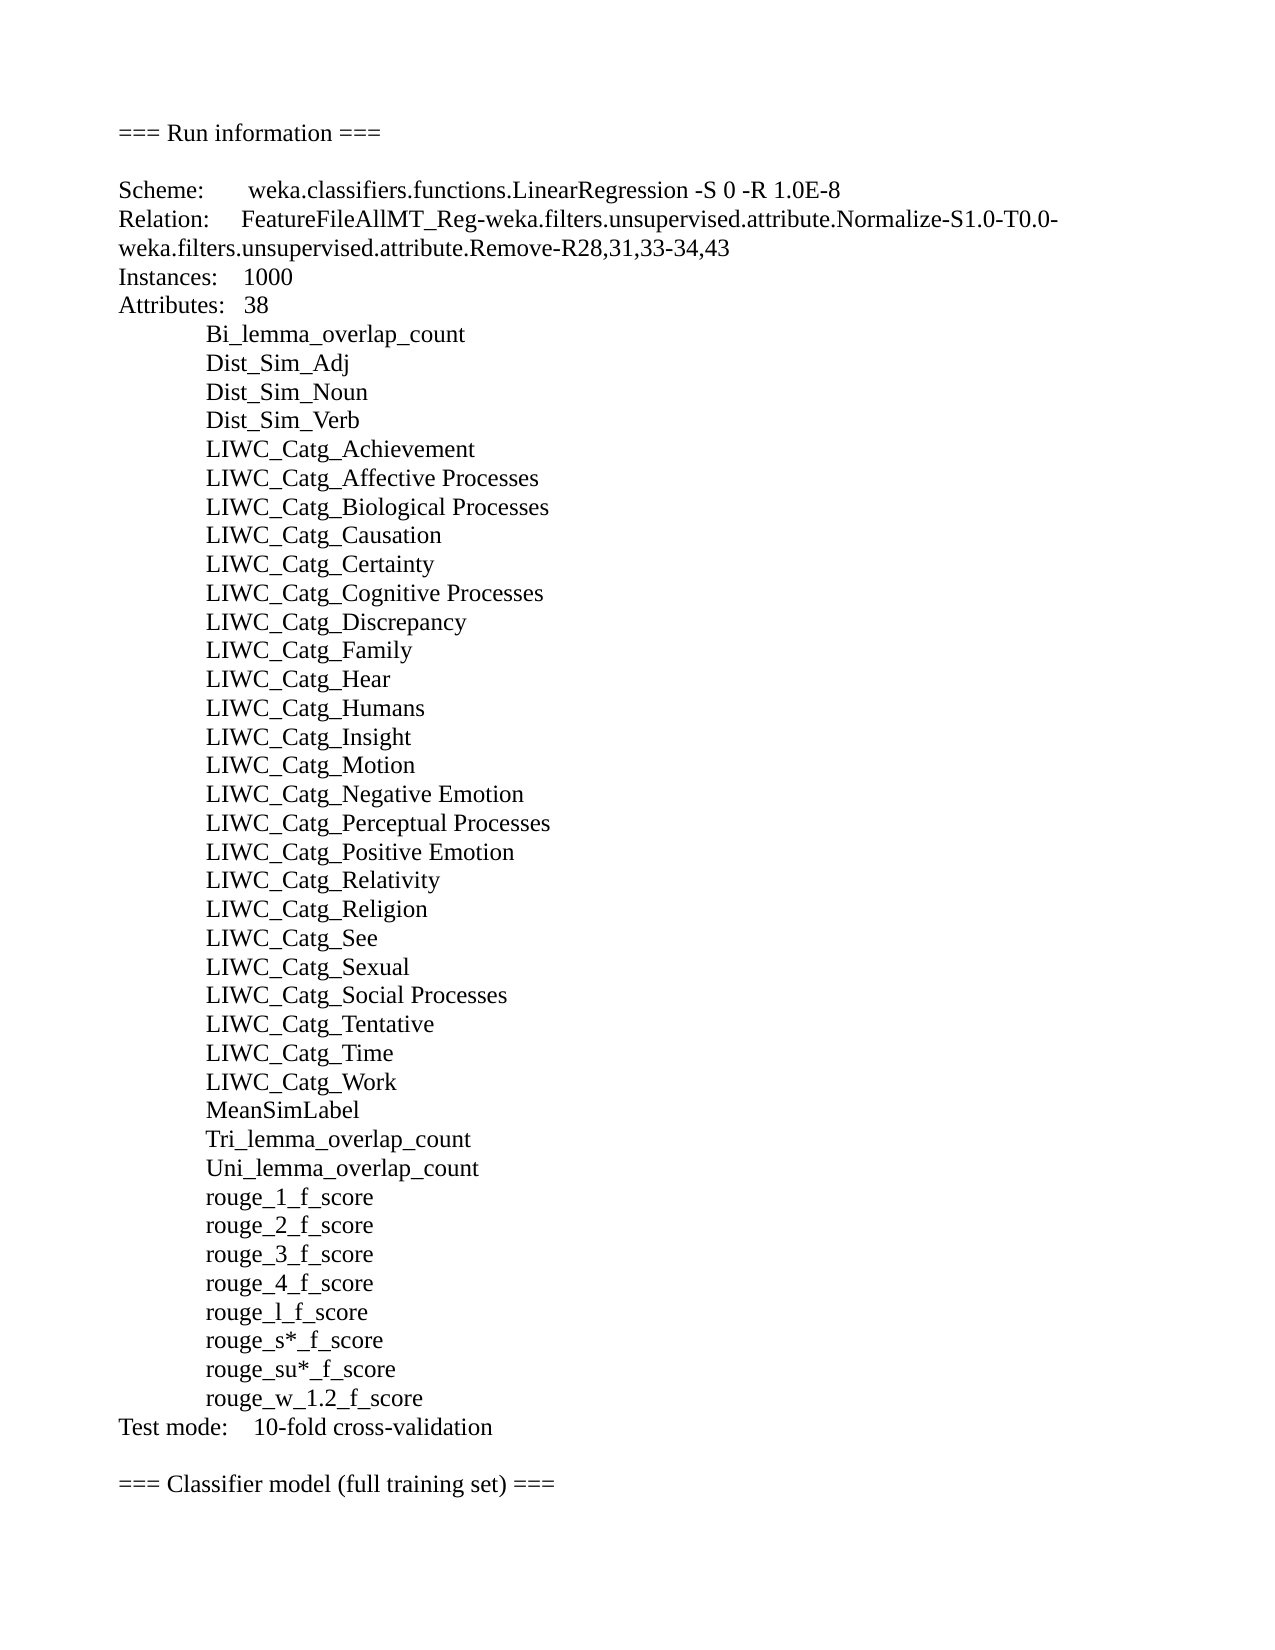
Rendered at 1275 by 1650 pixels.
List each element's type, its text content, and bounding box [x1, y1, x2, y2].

text LIWC_Catg_Certainty [118, 549, 1157, 578]
text LIWC_Catg_Humans [118, 693, 1157, 722]
text rouge_2_f_score [118, 1211, 1157, 1239]
text LIWC_Catg_Discrepancy [118, 607, 1157, 636]
text Scheme: weka.classifiers.functions.LinearRegression -S 0 -R 1.0E-8 [118, 176, 1157, 204]
text LIWC_Catg_Religion [118, 894, 1157, 923]
text LIWC_Catg_Tentative [118, 1009, 1157, 1038]
text === Run information === [118, 118, 1157, 147]
text LIWC_Catg_Insight [118, 722, 1157, 751]
text MeanSimLabel [118, 1096, 1157, 1124]
text rouge_3_f_score [118, 1239, 1157, 1268]
text LIWC_Catg_Time [118, 1038, 1157, 1067]
text Tri_lemma_overlap_count [118, 1124, 1157, 1153]
text LIWC_Catg_Family [118, 636, 1157, 664]
text Dist_Sim_Verb [118, 406, 1157, 434]
text Relation: FeatureFileAllMT_Reg-weka.filters.unsupervised.attribute.Normalize-S1.0-T0.0-weka.filters.unsupervised.attribute.Remove-R28,31,33-34,43 [118, 204, 1157, 262]
text LIWC_Catg_Causation [118, 521, 1157, 549]
text LIWC_Catg_Work [118, 1067, 1157, 1096]
text === Classifier model (full training set) === [118, 1469, 1157, 1498]
text LIWC_Catg_See [118, 923, 1157, 952]
text rouge_su*_f_score [118, 1354, 1157, 1383]
text LIWC_Catg_Relativity [118, 866, 1157, 894]
text LIWC_Catg_Cognitive Processes [118, 578, 1157, 607]
text rouge_l_f_score [118, 1297, 1157, 1326]
text LIWC_Catg_Motion [118, 751, 1157, 779]
text Attributes: 38 [118, 291, 1157, 319]
text LIWC_Catg_Negative Emotion [118, 779, 1157, 808]
text Dist_Sim_Adj [118, 348, 1157, 377]
text Uni_lemma_overlap_count [118, 1153, 1157, 1182]
text Bi_lemma_overlap_count [118, 319, 1157, 348]
text rouge_w_1.2_f_score [118, 1383, 1157, 1412]
text Instances: 1000 [118, 262, 1157, 291]
text rouge_1_f_score [118, 1182, 1157, 1211]
text LIWC_Catg_Social Processes [118, 981, 1157, 1009]
text Test mode: 10-fold cross-validation [118, 1412, 1157, 1441]
text LIWC_Catg_Biological Processes [118, 492, 1157, 521]
text LIWC_Catg_Affective Processes [118, 463, 1157, 492]
text LIWC_Catg_Achievement [118, 434, 1157, 463]
text rouge_s*_f_score [118, 1326, 1157, 1354]
text LIWC_Catg_Positive Emotion [118, 837, 1157, 866]
text rouge_4_f_score [118, 1268, 1157, 1297]
text Dist_Sim_Noun [118, 377, 1157, 406]
text LIWC_Catg_Hear [118, 664, 1157, 693]
text LIWC_Catg_Perceptual Processes [118, 808, 1157, 837]
text LIWC_Catg_Sexual [118, 952, 1157, 981]
